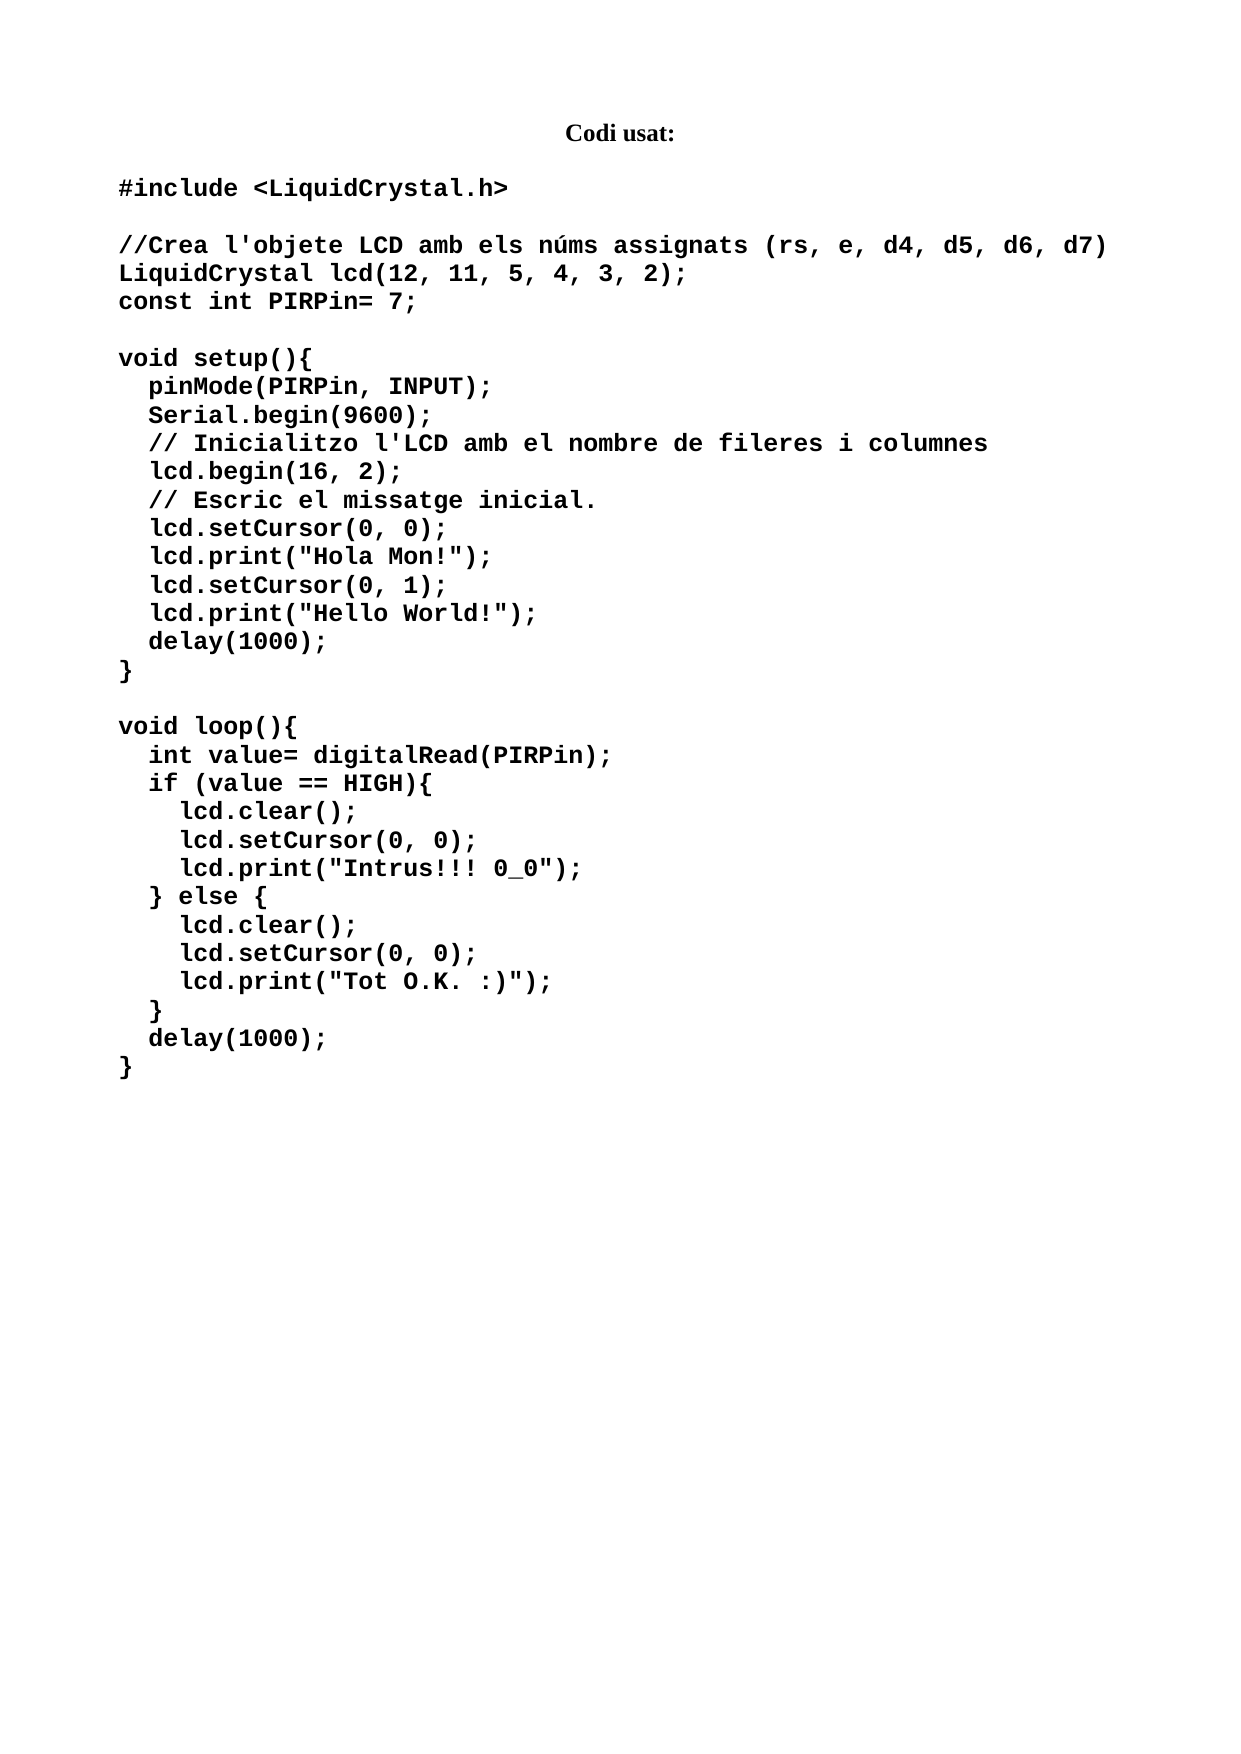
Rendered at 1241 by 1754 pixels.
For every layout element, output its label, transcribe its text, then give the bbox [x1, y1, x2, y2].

text // Inicialitzo l'LCD amb el nombre de fileres i columnes [118, 431, 1122, 459]
text lcd.setCursor(0, 0); [118, 941, 1122, 969]
text Codi usat: [118, 118, 1122, 147]
text #include <LiquidCrystal.h> [118, 176, 1122, 204]
text delay(1000); [118, 629, 1122, 657]
text } [118, 657, 1122, 686]
text } else { [118, 884, 1122, 912]
text void setup(){ [118, 346, 1122, 374]
text delay(1000); [118, 1026, 1122, 1054]
text } [118, 1054, 1122, 1082]
text lcd.setCursor(0, 0); [118, 516, 1122, 544]
text lcd.print("Tot O.K. :)"); [118, 969, 1122, 997]
text if (value == HIGH){ [118, 771, 1122, 799]
text lcd.begin(16, 2); [118, 459, 1122, 487]
text lcd.print("Intrus!!! 0_0"); [118, 856, 1122, 884]
text pinMode(PIRPin, INPUT); [118, 374, 1122, 402]
text Serial.begin(9600); [118, 402, 1122, 431]
text lcd.print("Hola Mon!"); [118, 544, 1122, 572]
text lcd.setCursor(0, 0); [118, 827, 1122, 856]
text lcd.print("Hello World!"); [118, 601, 1122, 629]
text lcd.setCursor(0, 1); [118, 572, 1122, 601]
text int value= digitalRead(PIRPin); [118, 742, 1122, 771]
text void loop(){ [118, 714, 1122, 742]
text const int PIRPin= 7; [118, 289, 1122, 317]
text // Escric el missatge inicial. [118, 487, 1122, 516]
text } [118, 997, 1122, 1026]
text LiquidCrystal lcd(12, 11, 5, 4, 3, 2); [118, 261, 1122, 289]
text lcd.clear(); [118, 799, 1122, 827]
text //Crea l'objete LCD amb els núms assignats (rs, e, d4, d5, d6, d7) [118, 232, 1122, 261]
text lcd.clear(); [118, 912, 1122, 941]
